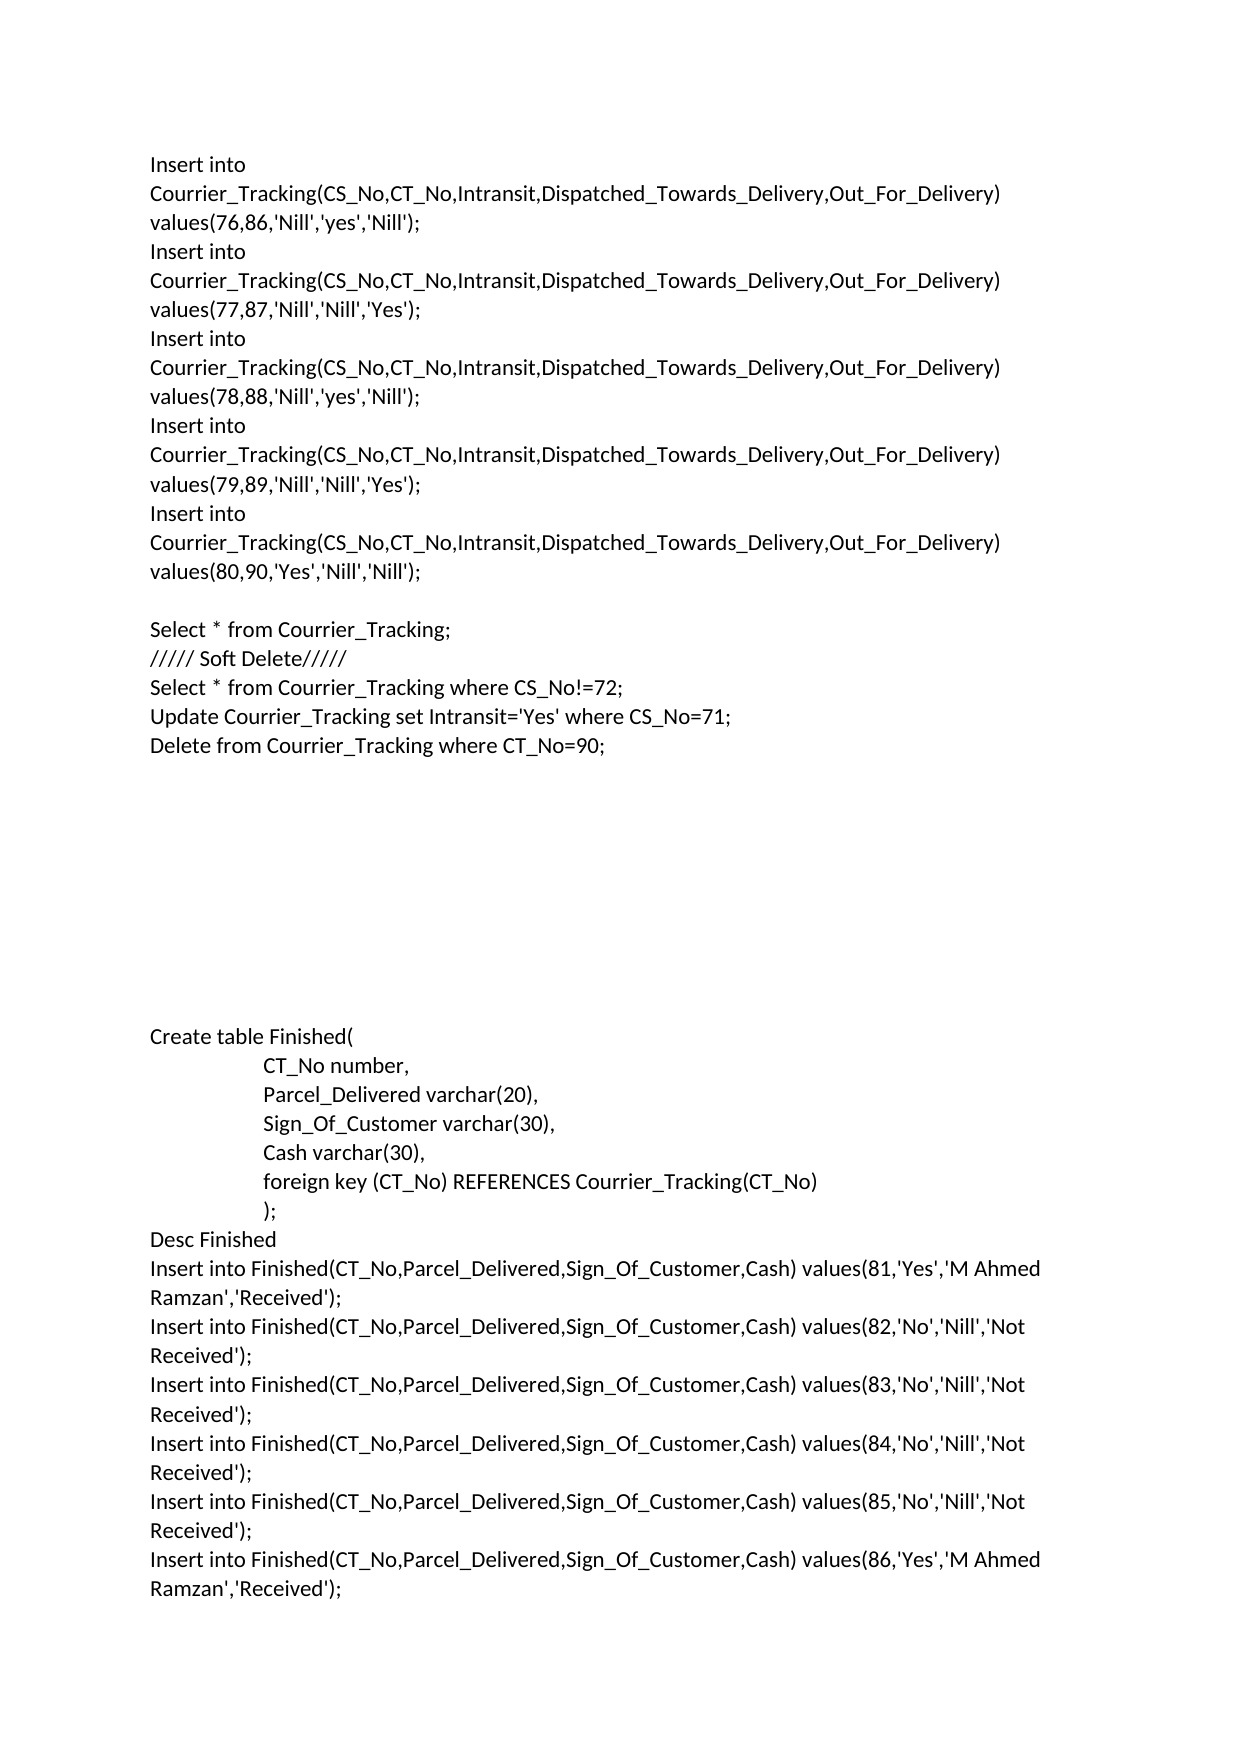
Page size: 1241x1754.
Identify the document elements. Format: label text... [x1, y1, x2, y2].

text Select * from Courrier_Tracking where CS_No!=72; [150, 673, 1090, 701]
text Parcel_Delivered varchar(20), [150, 1080, 1090, 1108]
text Insert into Courrier_Tracking(CS_No,CT_No,Intransit,Dispatched_Towards_Delivery,Out_For_Delivery) values(80,90,'Yes','Nill','Nill'); [150, 499, 1090, 585]
text CT_No number, [150, 1051, 1090, 1079]
text Select * from Courrier_Tracking; [150, 615, 1090, 643]
text Insert into Courrier_Tracking(CS_No,CT_No,Intransit,Dispatched_Towards_Delivery,Out_For_Delivery) values(78,88,'Nill','yes','Nill'); [150, 324, 1090, 411]
text Insert into Courrier_Tracking(CS_No,CT_No,Intransit,Dispatched_Towards_Delivery,Out_For_Delivery) values(76,86,'Nill','yes','Nill'); [150, 150, 1090, 236]
text Insert into Finished(CT_No,Parcel_Delivered,Sign_Of_Customer,Cash) values(82,'No','Nill','Not Received'); [150, 1312, 1090, 1369]
text Insert into Finished(CT_No,Parcel_Delivered,Sign_Of_Customer,Cash) values(81,'Yes','M Ahmed Ramzan','Received'); [150, 1254, 1090, 1311]
text Create table Finished( [150, 1022, 1090, 1050]
text ///// Soft Delete///// [150, 644, 1090, 672]
text Insert into Finished(CT_No,Parcel_Delivered,Sign_Of_Customer,Cash) values(85,'No','Nill','Not Received'); [150, 1487, 1090, 1544]
text Insert into Finished(CT_No,Parcel_Delivered,Sign_Of_Customer,Cash) values(83,'No','Nill','Not Received'); [150, 1371, 1090, 1428]
text Sign_Of_Customer varchar(30), [150, 1109, 1090, 1137]
text Insert into Courrier_Tracking(CS_No,CT_No,Intransit,Dispatched_Towards_Delivery,Out_For_Delivery) values(79,89,'Nill','Nill','Yes'); [150, 412, 1090, 498]
text Desc Finished [150, 1225, 1090, 1253]
text foreign key (CT_No) REFERENCES Courrier_Tracking(CT_No) [150, 1167, 1090, 1195]
text Cash varchar(30), [150, 1138, 1090, 1166]
text Insert into Finished(CT_No,Parcel_Delivered,Sign_Of_Customer,Cash) values(86,'Yes','M Ahmed Ramzan','Received'); [150, 1545, 1090, 1602]
text Insert into Courrier_Tracking(CS_No,CT_No,Intransit,Dispatched_Towards_Delivery,Out_For_Delivery) values(77,87,'Nill','Nill','Yes'); [150, 237, 1090, 323]
text Update Courrier_Tracking set Intransit='Yes' where CS_No=71; [150, 702, 1090, 730]
text Delete from Courrier_Tracking where CT_No=90; [150, 731, 1090, 759]
text Insert into Finished(CT_No,Parcel_Delivered,Sign_Of_Customer,Cash) values(84,'No','Nill','Not Received'); [150, 1429, 1090, 1486]
text ); [150, 1196, 1090, 1224]
